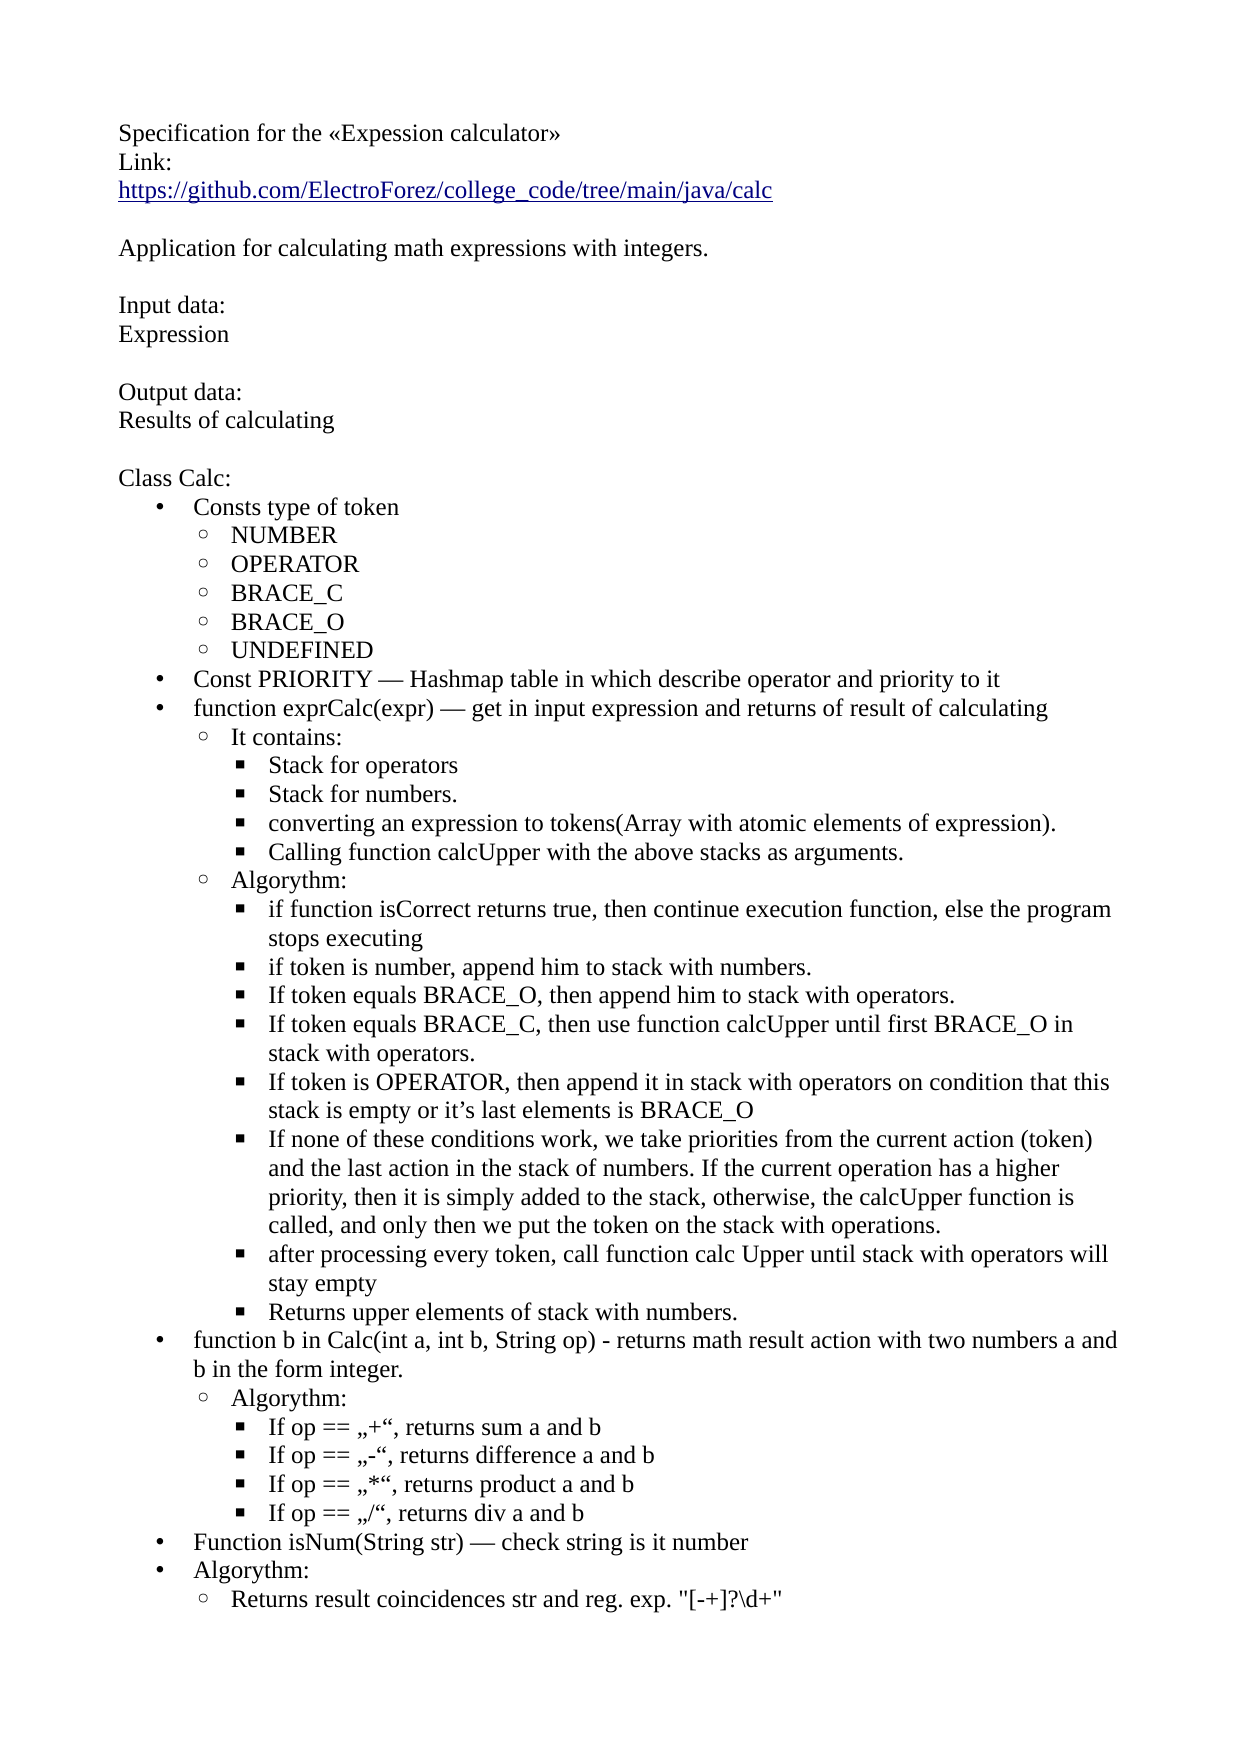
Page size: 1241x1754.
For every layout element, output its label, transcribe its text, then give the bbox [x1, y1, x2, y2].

list OPERATOR [193, 549, 1122, 578]
text Input data: [118, 291, 1122, 319]
text Application for calculating math expressions with integers. [118, 233, 1122, 262]
list If token is OPERATOR, then append it in stack with operators on condition that this stack is empty or it’s last elements is BRACE_O [231, 1067, 1122, 1124]
text Specification for the «Expession calculator» [118, 118, 1122, 147]
list If none of these conditions work, we take priorities from the current action (token) and the last action in the stack of numbers. If the current operation has a higher priority, then it is simply added to the stack, otherwise, the calcUpper function is called, and only then we put the token on the stack with operations. [231, 1124, 1122, 1239]
list function b in Calc(int a, int b, String op) - returns math result action with two numbers a and b in the form integer. [156, 1326, 1122, 1383]
list Calling function calcUpper with the above stacks as arguments. [231, 837, 1122, 866]
list function exprCalc(expr) — get in input expression and returns of result of calculating [156, 693, 1122, 722]
list Returns result coincidences str and reg. exp. "[-+]?\d+" [193, 1584, 1122, 1613]
list BRACE_O [193, 607, 1122, 636]
list UNDEFINED [193, 636, 1122, 664]
list if token is number, append him to stack with numbers. [231, 952, 1122, 981]
list If op == „/“, returns div a and b [231, 1498, 1122, 1527]
text Link: [118, 147, 1122, 176]
list If op == „+“, returns sum a and b [231, 1412, 1122, 1441]
list Function isNum(String str) — check string is it number [156, 1527, 1122, 1556]
list It contains: [193, 722, 1122, 751]
list after processing every token, call function calc Upper until stack with operators will stay empty [231, 1239, 1122, 1297]
list Const PRIORITY — Hashmap table in which describe operator and priority to it [156, 664, 1122, 693]
list Stack for numbers. [231, 779, 1122, 808]
list Algorythm: [193, 1383, 1122, 1412]
list Returns upper elements of stack with numbers. [231, 1297, 1122, 1326]
list If token equals BRACE_O, then append him to stack with operators. [231, 981, 1122, 1009]
text https://github.com/ElectroForez/college_code/tree/main/java/calc [118, 176, 1122, 204]
text Class Calc: [118, 463, 1122, 492]
list NUMBER [193, 521, 1122, 549]
list Algorythm: [193, 866, 1122, 894]
list Stack for operators [231, 751, 1122, 779]
list converting an expression to tokens(Array with atomic elements of expression). [231, 808, 1122, 837]
list Algorythm: [156, 1556, 1122, 1584]
list If op == „-“, returns difference a and b [231, 1441, 1122, 1469]
list BRACE_C [193, 578, 1122, 607]
list If op == „*“, returns product a and b [231, 1469, 1122, 1498]
text Expression [118, 319, 1122, 348]
text Output data: [118, 377, 1122, 406]
text Results of calculating [118, 406, 1122, 434]
list if function isCorrect returns true, then continue execution function, else the program stops executing [231, 894, 1122, 952]
list Consts type of token [156, 492, 1122, 521]
list If token equals BRACE_C, then use function calcUpper until first BRACE_O in stack with operators. [231, 1009, 1122, 1067]
